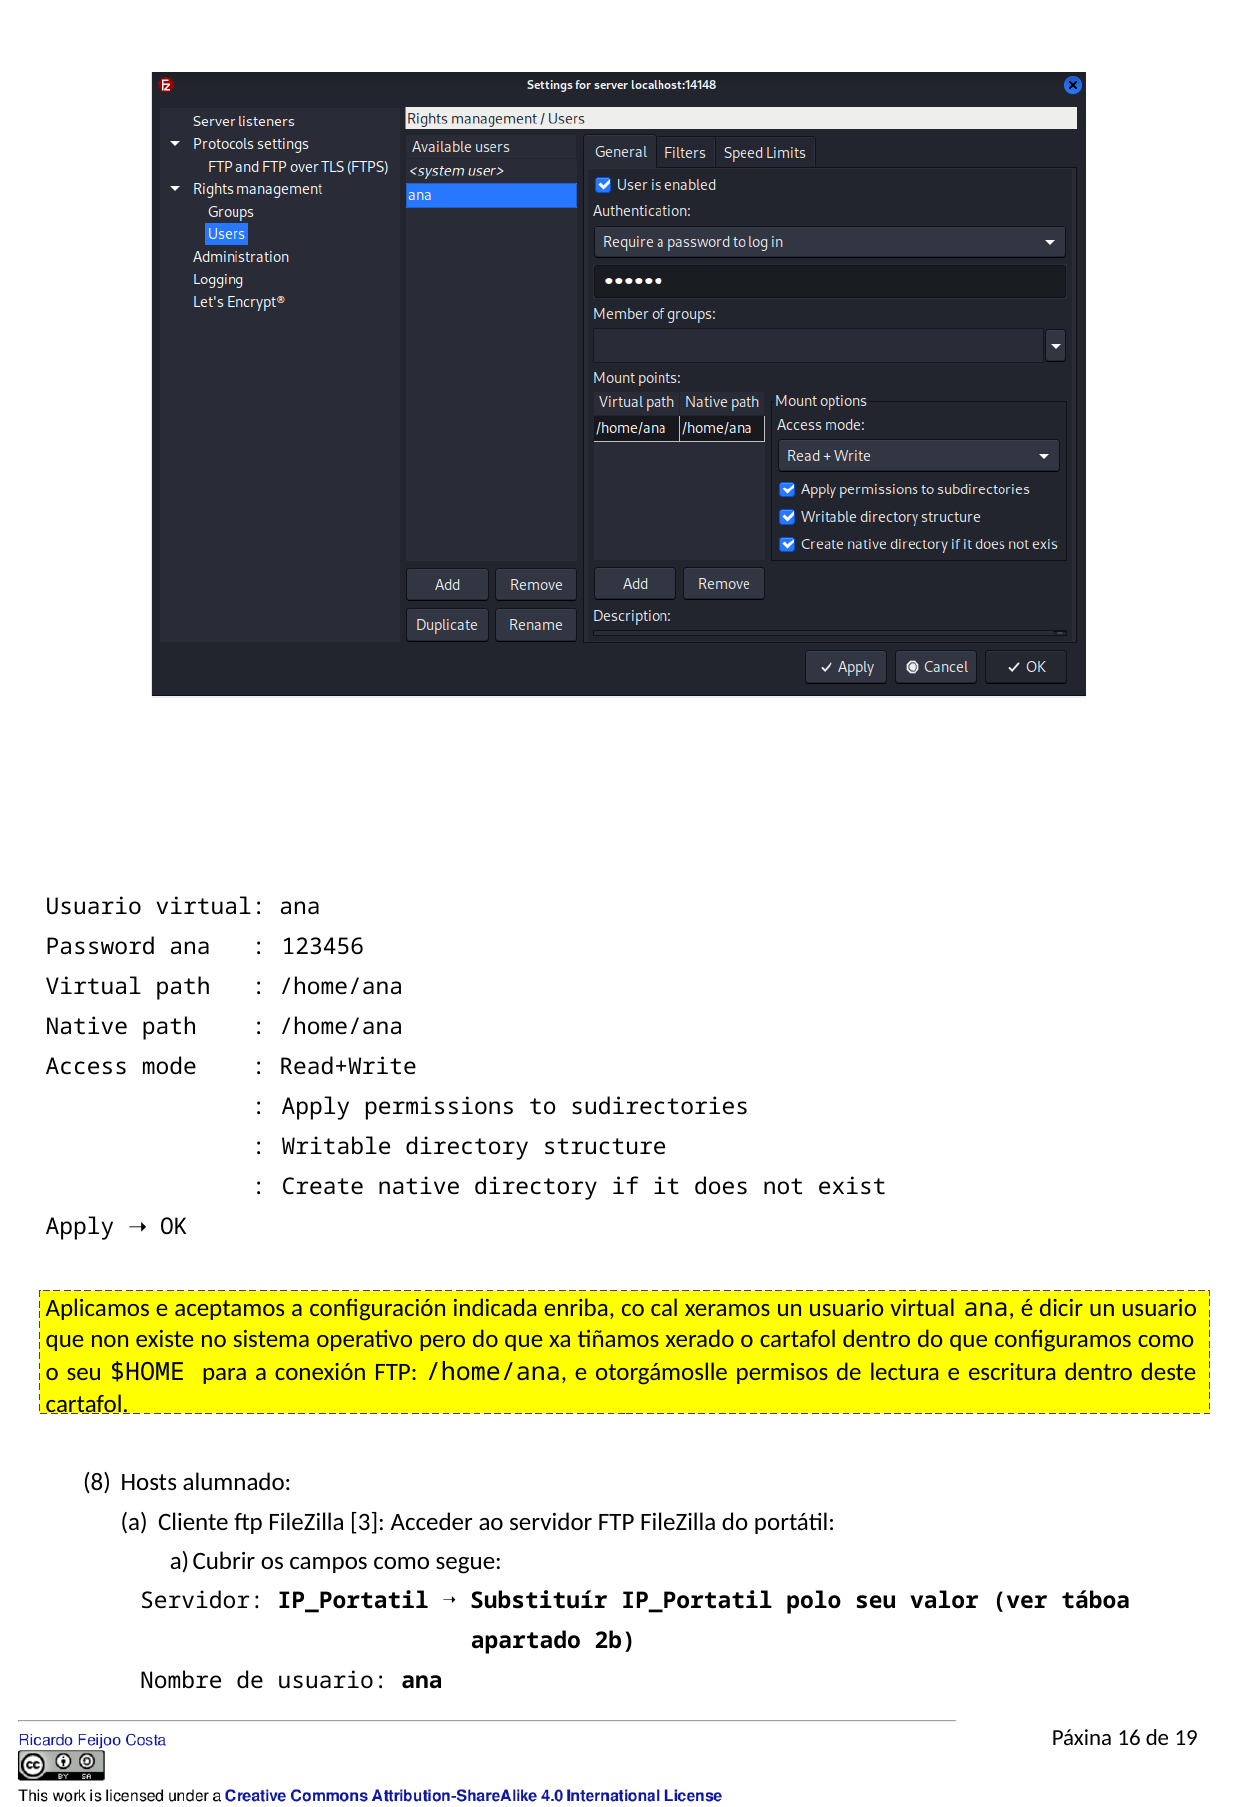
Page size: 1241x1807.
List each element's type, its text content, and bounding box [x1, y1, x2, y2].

list Hosts alumnado: [83, 1466, 1197, 1497]
text Aplicamos e aceptamos a configuración indicada enriba, co cal xeramos un usuario virtual ana, é dicir un usuario que non existe no sistema operativo pero do que xa tiñamos xerado o cartafol dentro do que configuramos como o seu $HOME para a conexión FTP: /home/ana, e otorgámoslle permisos de lectura e escritura dentro deste cartafol. [45, 1289, 1197, 1418]
list Cubrir os campos como segue: [169, 1545, 1197, 1576]
text Access mode : Read+Write [45, 1050, 1197, 1081]
text Native path : /home/ana [45, 1010, 1197, 1041]
text Password ana : 123456 [45, 930, 1197, 961]
text : Create native directory if it does not exist [45, 1170, 1197, 1201]
picture [8, 1715, 957, 1806]
text Apply ➝ OK [45, 1210, 1197, 1241]
text Usuario virtual: ana [45, 890, 1197, 921]
list Nombre de usuario: ana [104, 1664, 1197, 1696]
picture [151, 72, 1086, 698]
text Virtual path : /home/ana [45, 970, 1197, 1001]
text : Apply permissions to sudirectories [45, 1090, 1197, 1121]
list Cliente ftp FileZilla [3]: Acceder ao servidor FTP FileZilla do portátil: [120, 1506, 1197, 1536]
text : Writable directory structure [45, 1130, 1197, 1161]
list Servidor: IP_Portatil ➝ Substituír IP_Portatil polo seu valor (ver táboa [104, 1584, 1197, 1616]
list apartado 2b) [471, 1624, 1197, 1656]
